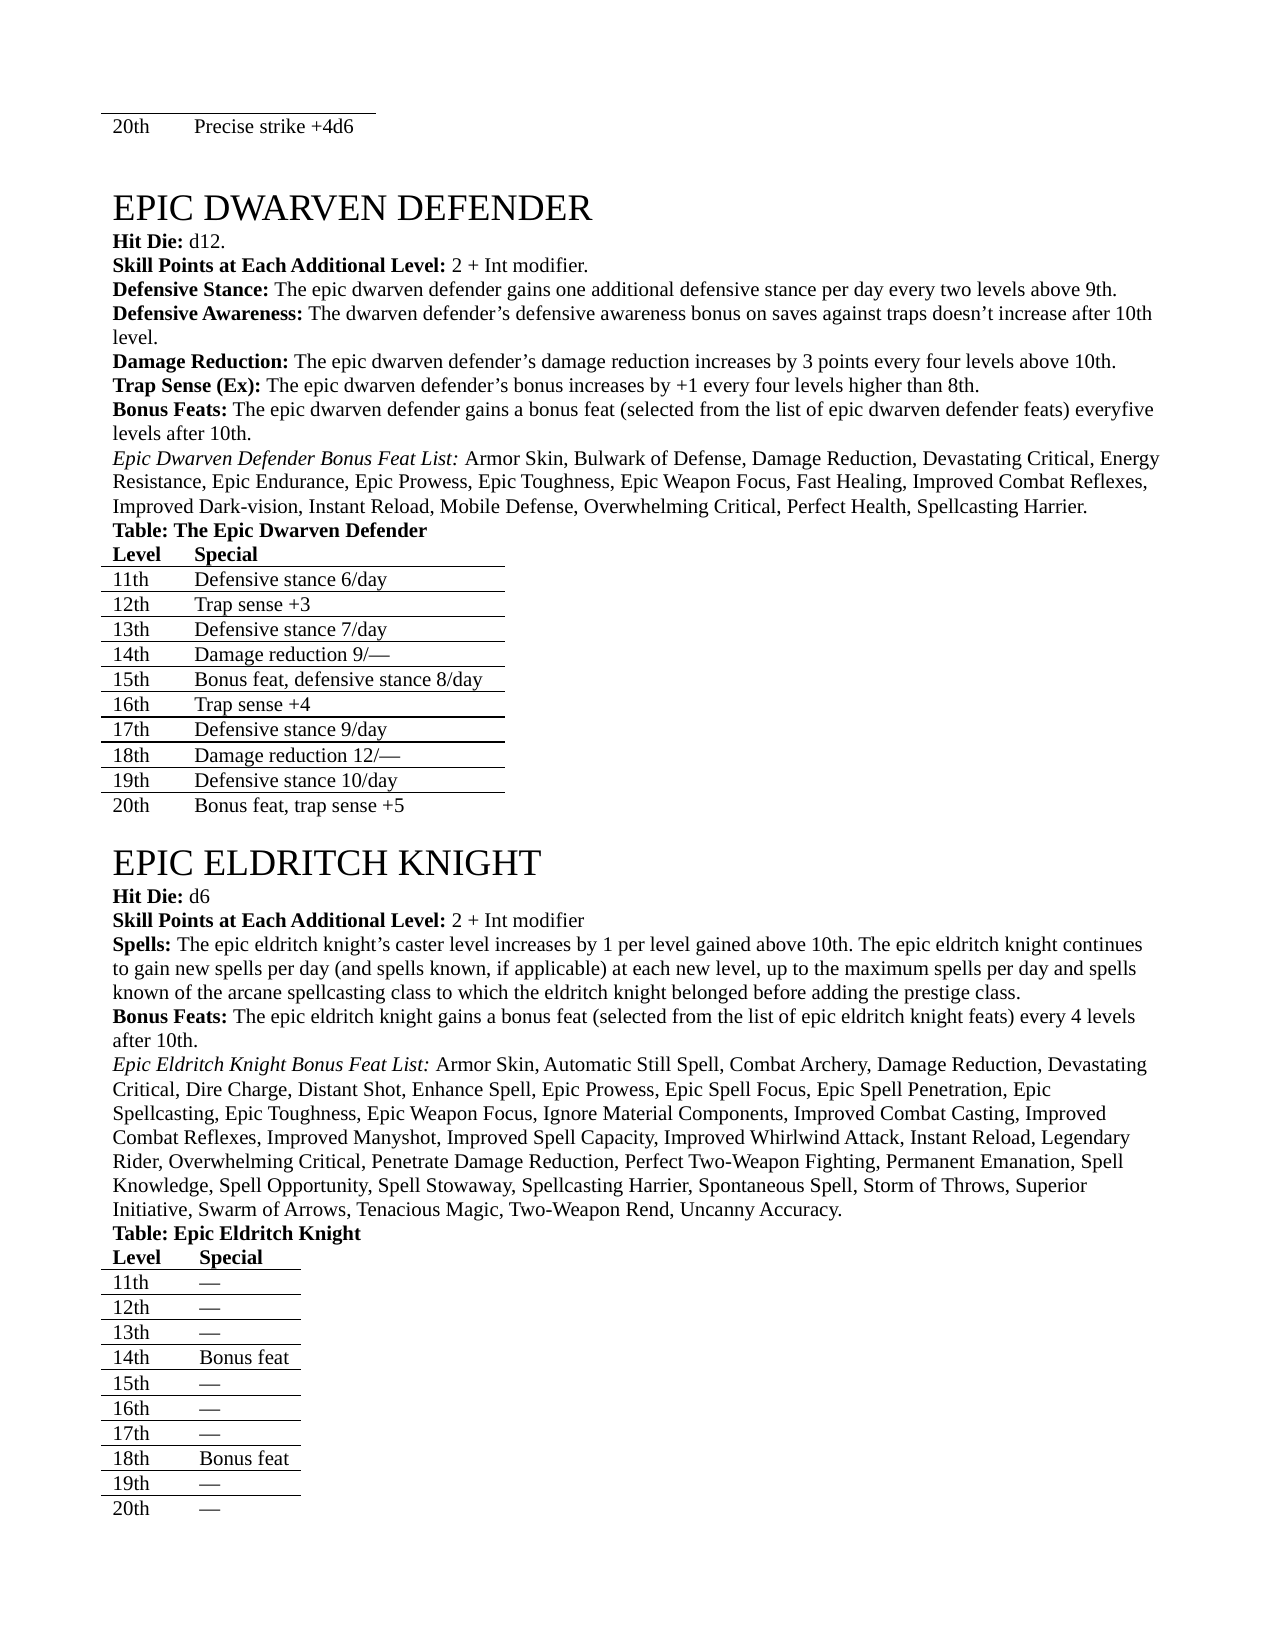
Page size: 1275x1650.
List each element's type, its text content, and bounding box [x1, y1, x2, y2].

subtitle EPIC DWARVEN DEFENDER [112, 186, 1162, 229]
text Bonus Feats: The epic eldritch knight gains a bonus feat (selected from the list of epic eldritch knight feats) every 4 levels after 10th. [112, 1004, 1162, 1052]
table_cell Bonus feat [188, 1446, 301, 1470]
table_cell Defensive stance 9/day [183, 718, 504, 741]
table_cell — [188, 1471, 301, 1495]
table_cell 18th [101, 743, 183, 767]
text Hit Die: d12. [112, 229, 1162, 253]
subtitle EPIC ELDRITCH KNIGHT [112, 841, 1162, 884]
table_cell Bonus feat [188, 1345, 301, 1369]
table_cell 17th [101, 718, 183, 741]
table_cell — [188, 1421, 301, 1445]
table_cell 13th [101, 617, 183, 641]
text Skill Points at Each Additional Level: 2 + Int modifier [112, 908, 1162, 932]
text Hit Die: d6 [112, 884, 1162, 908]
text Table: The Epic Dwarven Defender [112, 518, 1162, 542]
table_cell 14th [101, 1345, 188, 1369]
text Epic Dwarven Defender Bonus Feat List: Armor Skin, Bulwark of Defense, Damage Reduction, Devastating Critical, Energy Resistance, Epic Endurance, Epic Prowess, Epic Toughness, Epic Weapon Focus, Fast Healing, Improved Combat Reflexes, Improved Dark-vision, Instant Reload, Mobile Defense, Overwhelming Critical, Perfect Health, Spellcasting Harrier. [112, 445, 1162, 518]
text Damage Reduction: The epic dwarven defender’s damage reduction increases by 3 points every four levels above 10th. [112, 349, 1162, 373]
table_cell — [188, 1370, 301, 1394]
text Table: Epic Eldritch Knight [112, 1221, 1162, 1245]
table_cell 12th [101, 592, 183, 616]
table_cell 18th [101, 1446, 188, 1470]
table_cell Defensive stance 10/day [183, 768, 504, 792]
table_cell 20th [101, 1496, 188, 1520]
table_cell 14th [101, 642, 183, 666]
text Defensive Stance: The epic dwarven defender gains one additional defensive stance per day every two levels above 9th. [112, 277, 1162, 301]
text Bonus Feats: The epic dwarven defender gains a bonus feat (selected from the list of epic dwarven defender feats) everyfive levels after 10th. [112, 397, 1162, 445]
table_cell Trap sense +4 [183, 692, 504, 716]
table_header Special [188, 1245, 301, 1269]
table_cell Bonus feat, defensive stance 8/day [183, 667, 504, 691]
table_cell — [188, 1320, 301, 1344]
table_cell 16th [101, 1396, 188, 1419]
table_cell Damage reduction 12/— [183, 743, 504, 767]
table_cell 20th [101, 793, 183, 817]
text Spells: The epic eldritch knight’s caster level increases by 1 per level gained above 10th. The epic eldritch knight continues to gain new spells per day (and spells known, if applicable) at each new level, up to the maximum spells per day and spells known of the arcane spellcasting class to which the eldritch knight belonged before adding the prestige class. [112, 932, 1162, 1004]
table_cell 11th [101, 1270, 188, 1294]
table_cell Defensive stance 6/day [183, 567, 504, 591]
text Epic Eldritch Knight Bonus Feat List: Armor Skin, Automatic Still Spell, Combat Archery, Damage Reduction, Devastating Critical, Dire Charge, Distant Shot, Enhance Spell, Epic Prowess, Epic Spell Focus, Epic Spell Penetration, Epic Spellcasting, Epic Toughness, Epic Weapon Focus, Ignore Material Components, Improved Combat Casting, Improved Combat Reflexes, Improved Manyshot, Improved Spell Capacity, Improved Whirlwind Attack, Instant Reload, Legendary Rider, Overwhelming Critical, Penetrate Damage Reduction, Perfect Two-Weapon Fighting, Permanent Emanation, Spell Knowledge, Spell Opportunity, Spell Stowaway, Spellcasting Harrier, Spontaneous Spell, Storm of Throws, Superior Initiative, Swarm of Arrows, Tenacious Magic, Two-Weapon Rend, Uncanny Accuracy. [112, 1052, 1162, 1221]
table_cell Defensive stance 7/day [183, 617, 504, 641]
table_cell 19th [101, 768, 183, 792]
table_cell 13th [101, 1320, 188, 1344]
table_cell — [188, 1496, 301, 1520]
table_cell 16th [101, 692, 183, 716]
table_cell 15th [101, 1370, 188, 1394]
table_cell 20th [101, 114, 183, 138]
text Skill Points at Each Additional Level: 2 + Int modifier. [112, 253, 1162, 277]
table_cell 19th [101, 1471, 188, 1495]
table_cell 11th [101, 567, 183, 591]
table_cell Bonus feat, trap sense +5 [183, 793, 504, 817]
table_cell Damage reduction 9/— [183, 642, 504, 666]
table_cell Trap sense +3 [183, 592, 504, 616]
table_cell 15th [101, 667, 183, 691]
table_cell — [188, 1295, 301, 1319]
table_cell — [188, 1396, 301, 1419]
table_header Level [101, 1245, 188, 1269]
table_cell Precise strike +4d6 [183, 114, 376, 138]
table_cell 17th [101, 1421, 188, 1445]
text Defensive Awareness: The dwarven defender’s defensive awareness bonus on saves against traps doesn’t increase after 10th level. [112, 301, 1162, 349]
table_header Special [183, 542, 504, 566]
table_cell — [188, 1270, 301, 1294]
table_cell 12th [101, 1295, 188, 1319]
table_header Level [101, 542, 183, 566]
text Trap Sense (Ex): The epic dwarven defender’s bonus increases by +1 every four levels higher than 8th. [112, 373, 1162, 397]
